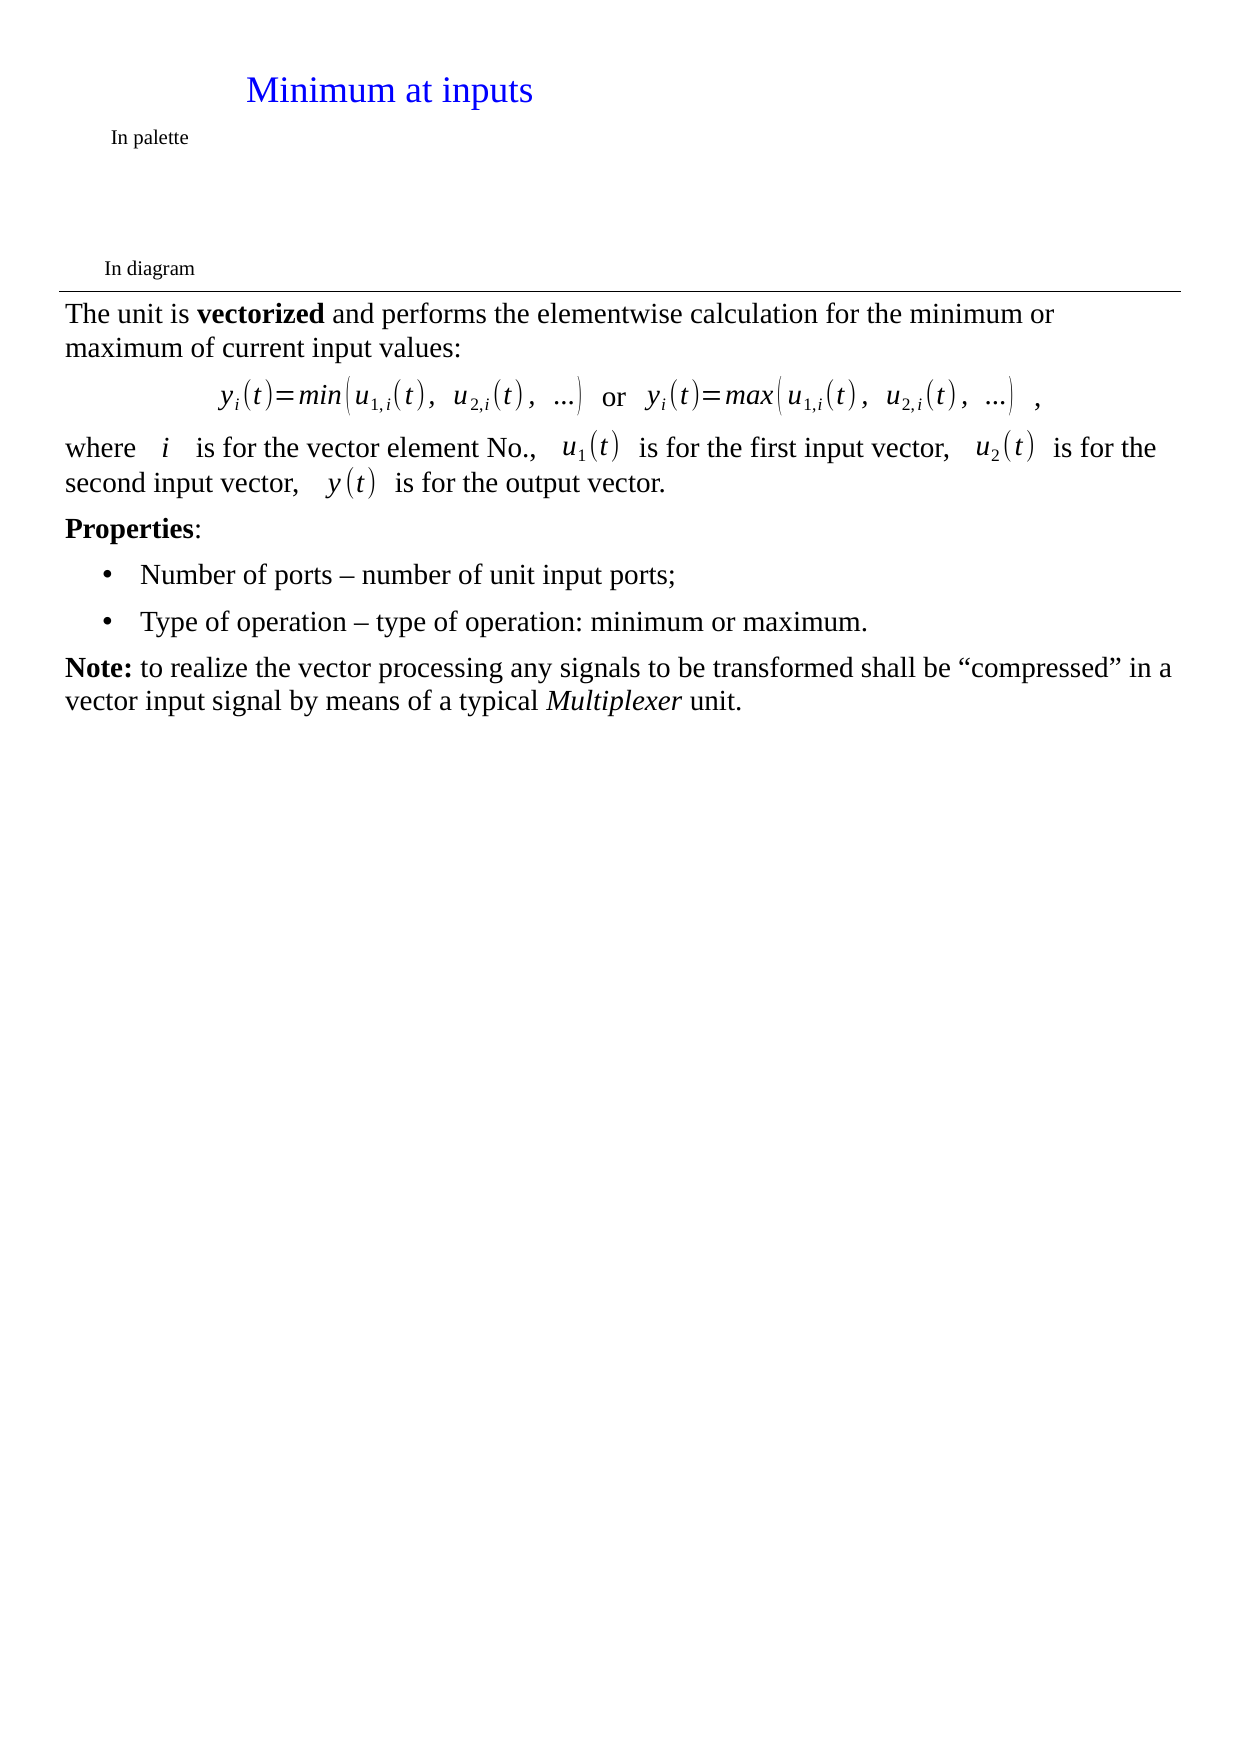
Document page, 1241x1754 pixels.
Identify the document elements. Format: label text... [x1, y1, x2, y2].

table_cell [240, 159, 1181, 250]
table_cell In palette [59, 119, 240, 159]
table_cell [59, 159, 240, 250]
table_cell [240, 250, 1181, 291]
table_cell In diagram [59, 250, 240, 291]
table_header Minimum at inputs [240, 59, 1181, 119]
table_cell [240, 119, 1181, 159]
table_header [59, 59, 240, 119]
table_cell The unit is vectorized and performs the elementwise calculation for the minimum or maximum of current input values: or, where is for the vector element No., is for the first input vector, is for the second input vector, is for the output vector. Properties: Number of ports – number of unit input ports; Type of operation – type of operation: minimum or maximum. Note: to realize the vector processing any signals to be transformed shall be “compressed” in a vector input signal by means of a typical Multiplexer unit. [59, 292, 1181, 735]
